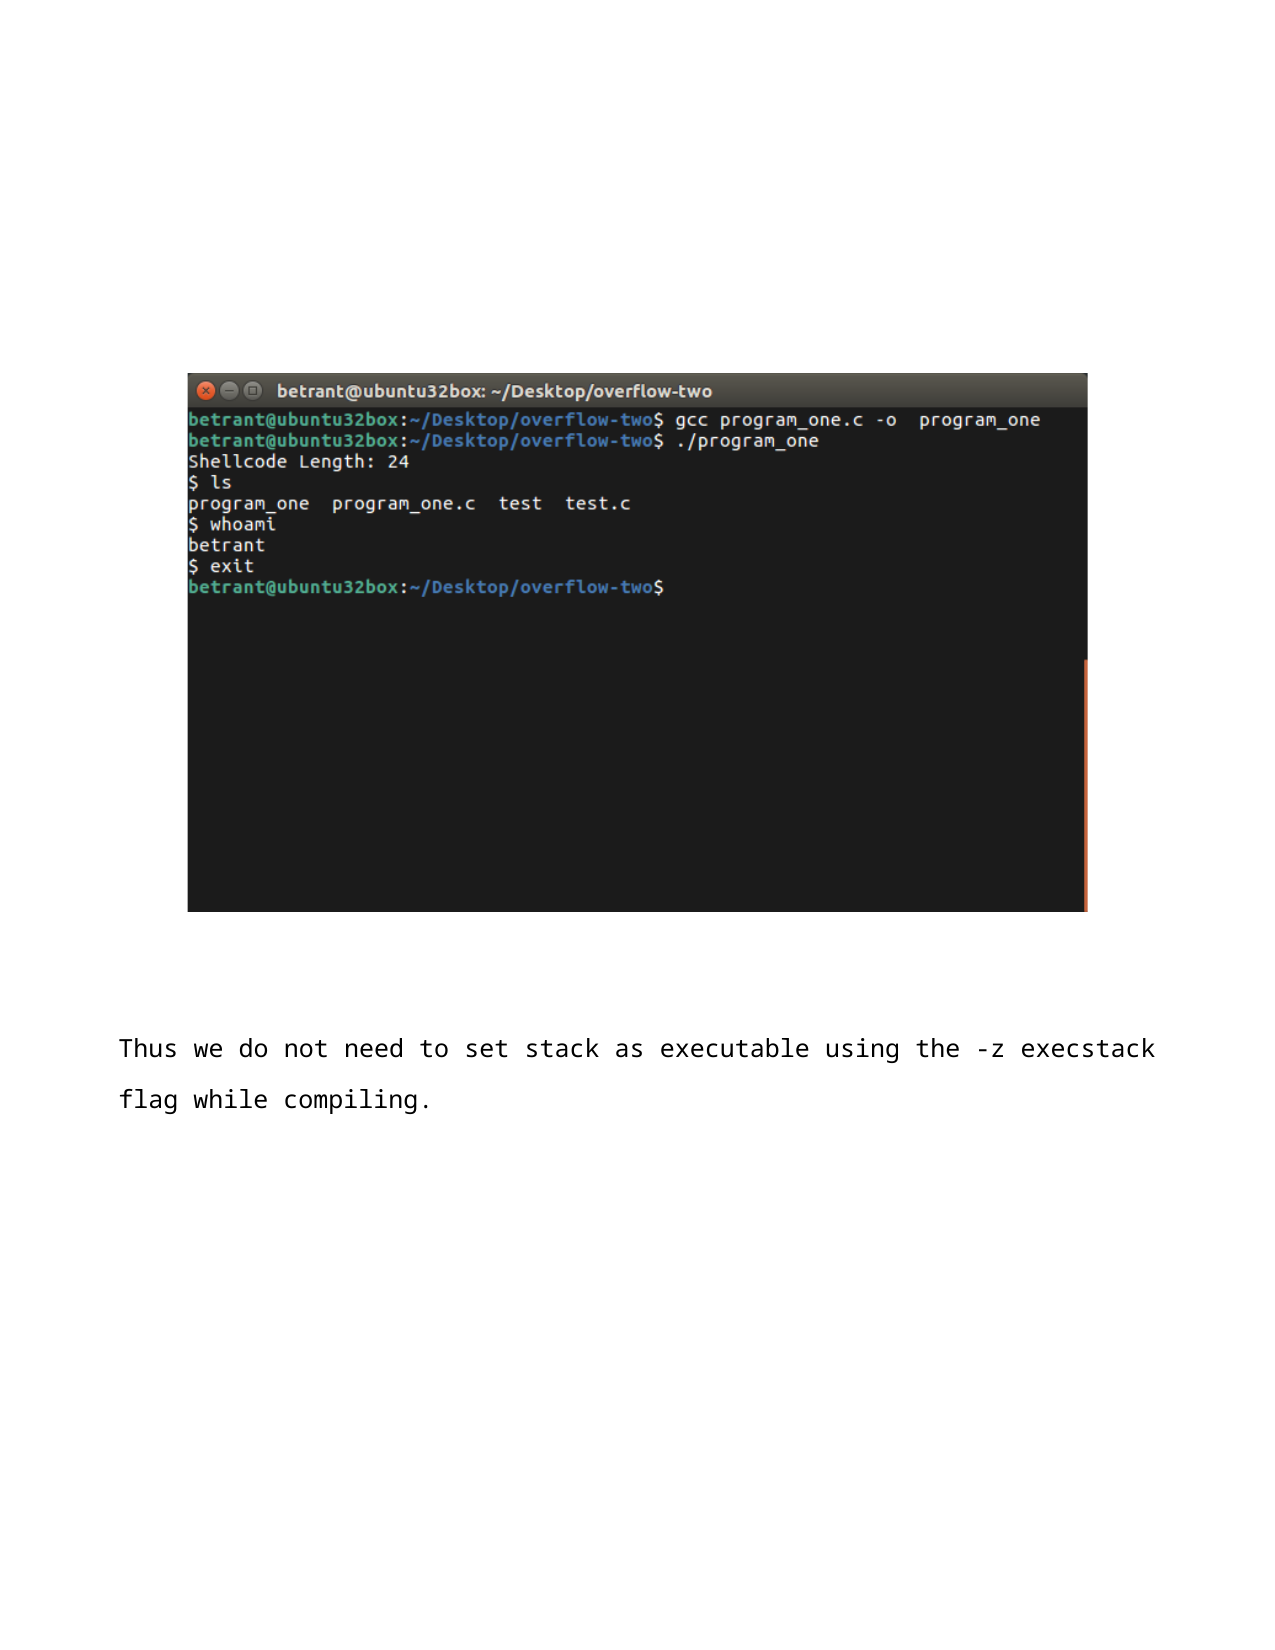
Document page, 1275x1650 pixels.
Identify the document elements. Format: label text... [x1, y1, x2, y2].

picture [187, 373, 1088, 912]
text Thus we do not need to set stack as executable using the -z execstack flag while compiling. [118, 1031, 1157, 1116]
